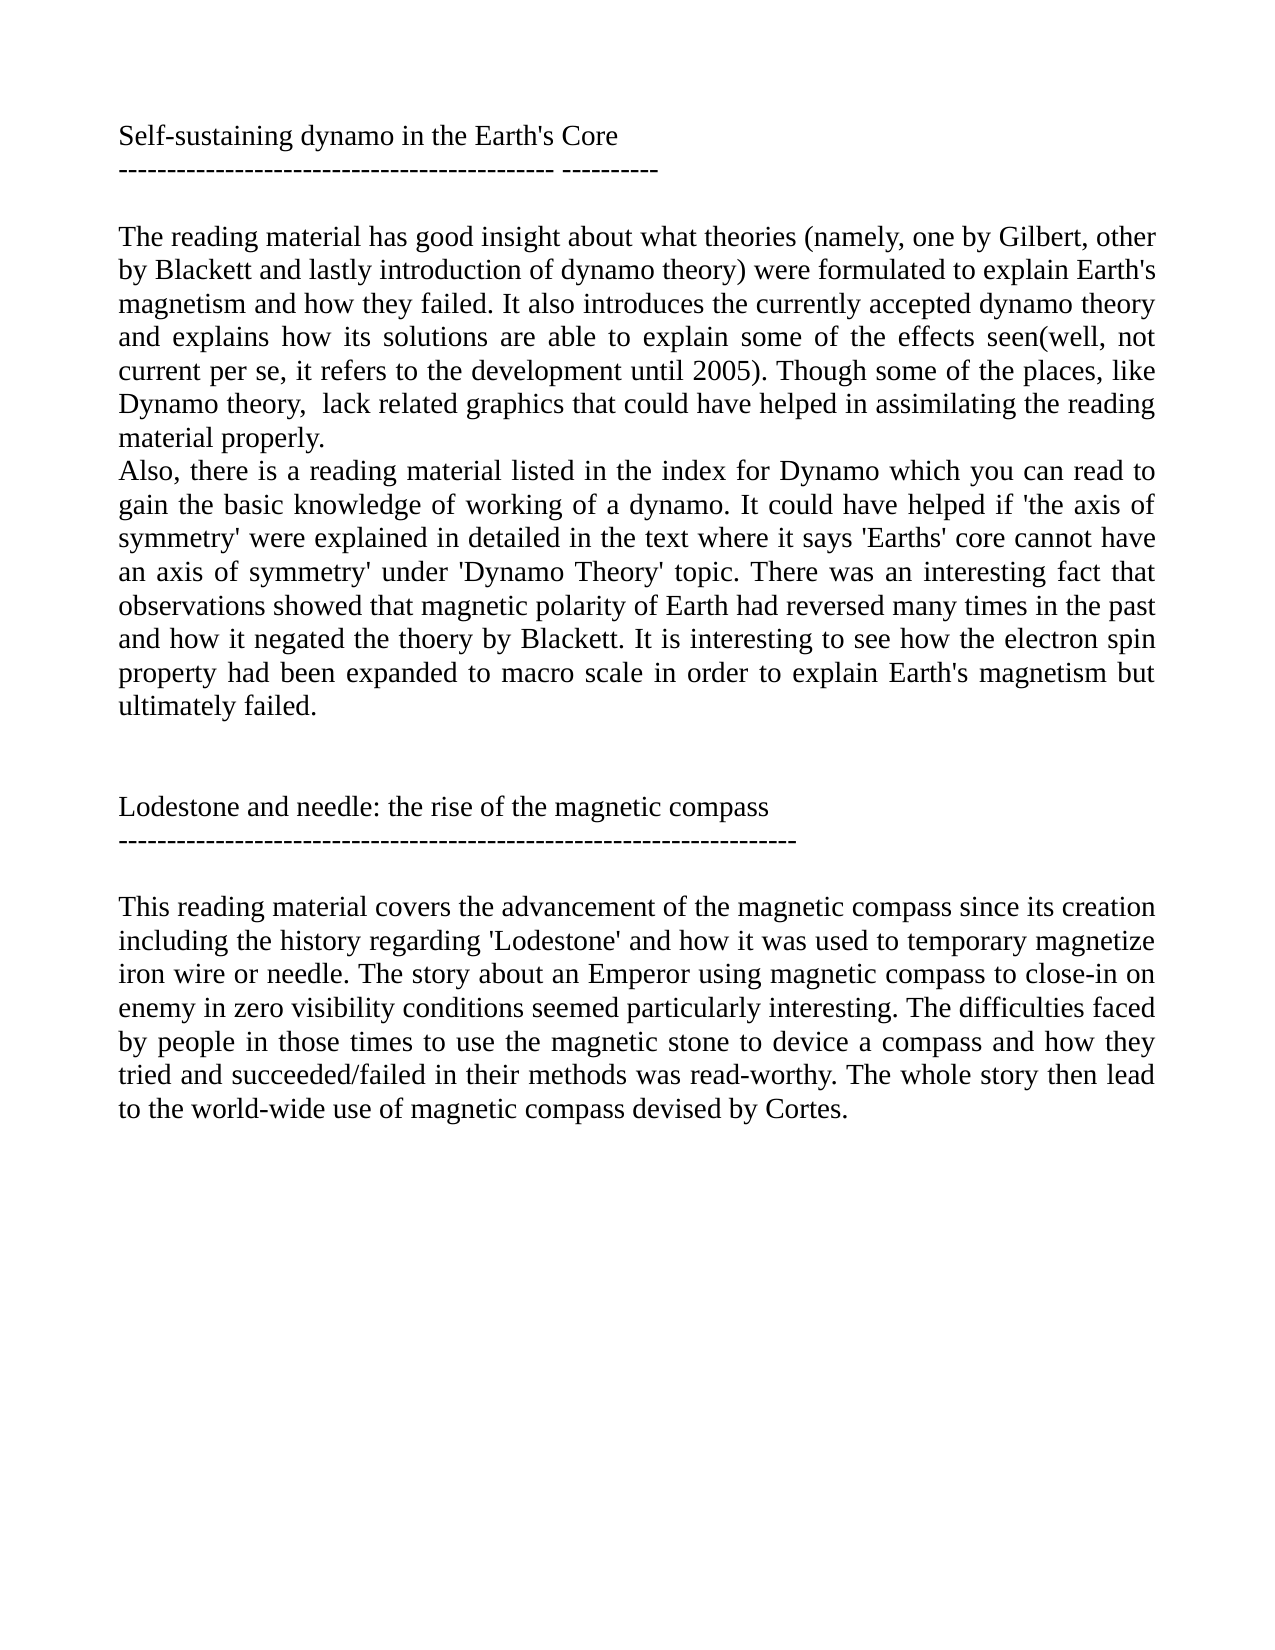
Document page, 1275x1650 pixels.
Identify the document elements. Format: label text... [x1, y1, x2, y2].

text The reading material has good insight about what theories (namely, one by Gilbert, other by Blackett and lastly introduction of dynamo theory) were formulated to explain Earth's magnetism and how they failed. It also introduces the currently accepted dynamo theory and explains how its solutions are able to explain some of the effects seen(well, not current per se, it refers to the development until 2005). Though some of the places, like Dynamo theory, lack related graphics that could have helped in assimilating the reading material properly. [118, 219, 1157, 453]
text This reading material covers the advancement of the magnetic compass since its creation including the history regarding 'Lodestone' and how it was used to temporary magnetize iron wire or needle. The story about an Emperor using magnetic compass to close-in on enemy in zero visibility conditions seemed particularly interesting. The difficulties faced by people in those times to use the magnetic stone to device a compass and how they tried and succeeded/failed in their methods was read-worthy. The whole story then lead to the world-wide use of magnetic compass devised by Cortes. [118, 889, 1157, 1124]
text ---------------------------------------------------------------------- [118, 822, 1157, 856]
text Self-sustaining dynamo in the Earth's Core [118, 118, 1157, 152]
text Lodestone and needle: the rise of the magnetic compass [118, 789, 1157, 822]
text Also, there is a reading material listed in the index for Dynamo which you can read to gain the basic knowledge of working of a dynamo. It could have helped if 'the axis of symmetry' were explained in detailed in the text where it says 'Earths' core cannot have an axis of symmetry' under 'Dynamo Theory' topic. There was an interesting fact that observations showed that magnetic polarity of Earth had reversed many times in the past and how it negated the thoery by Blackett. It is interesting to see how the electron spin property had been expanded to macro scale in order to explain Earth's magnetism but ultimately failed. [118, 453, 1157, 722]
text --------------------------------------------- ---------- [118, 152, 1157, 185]
